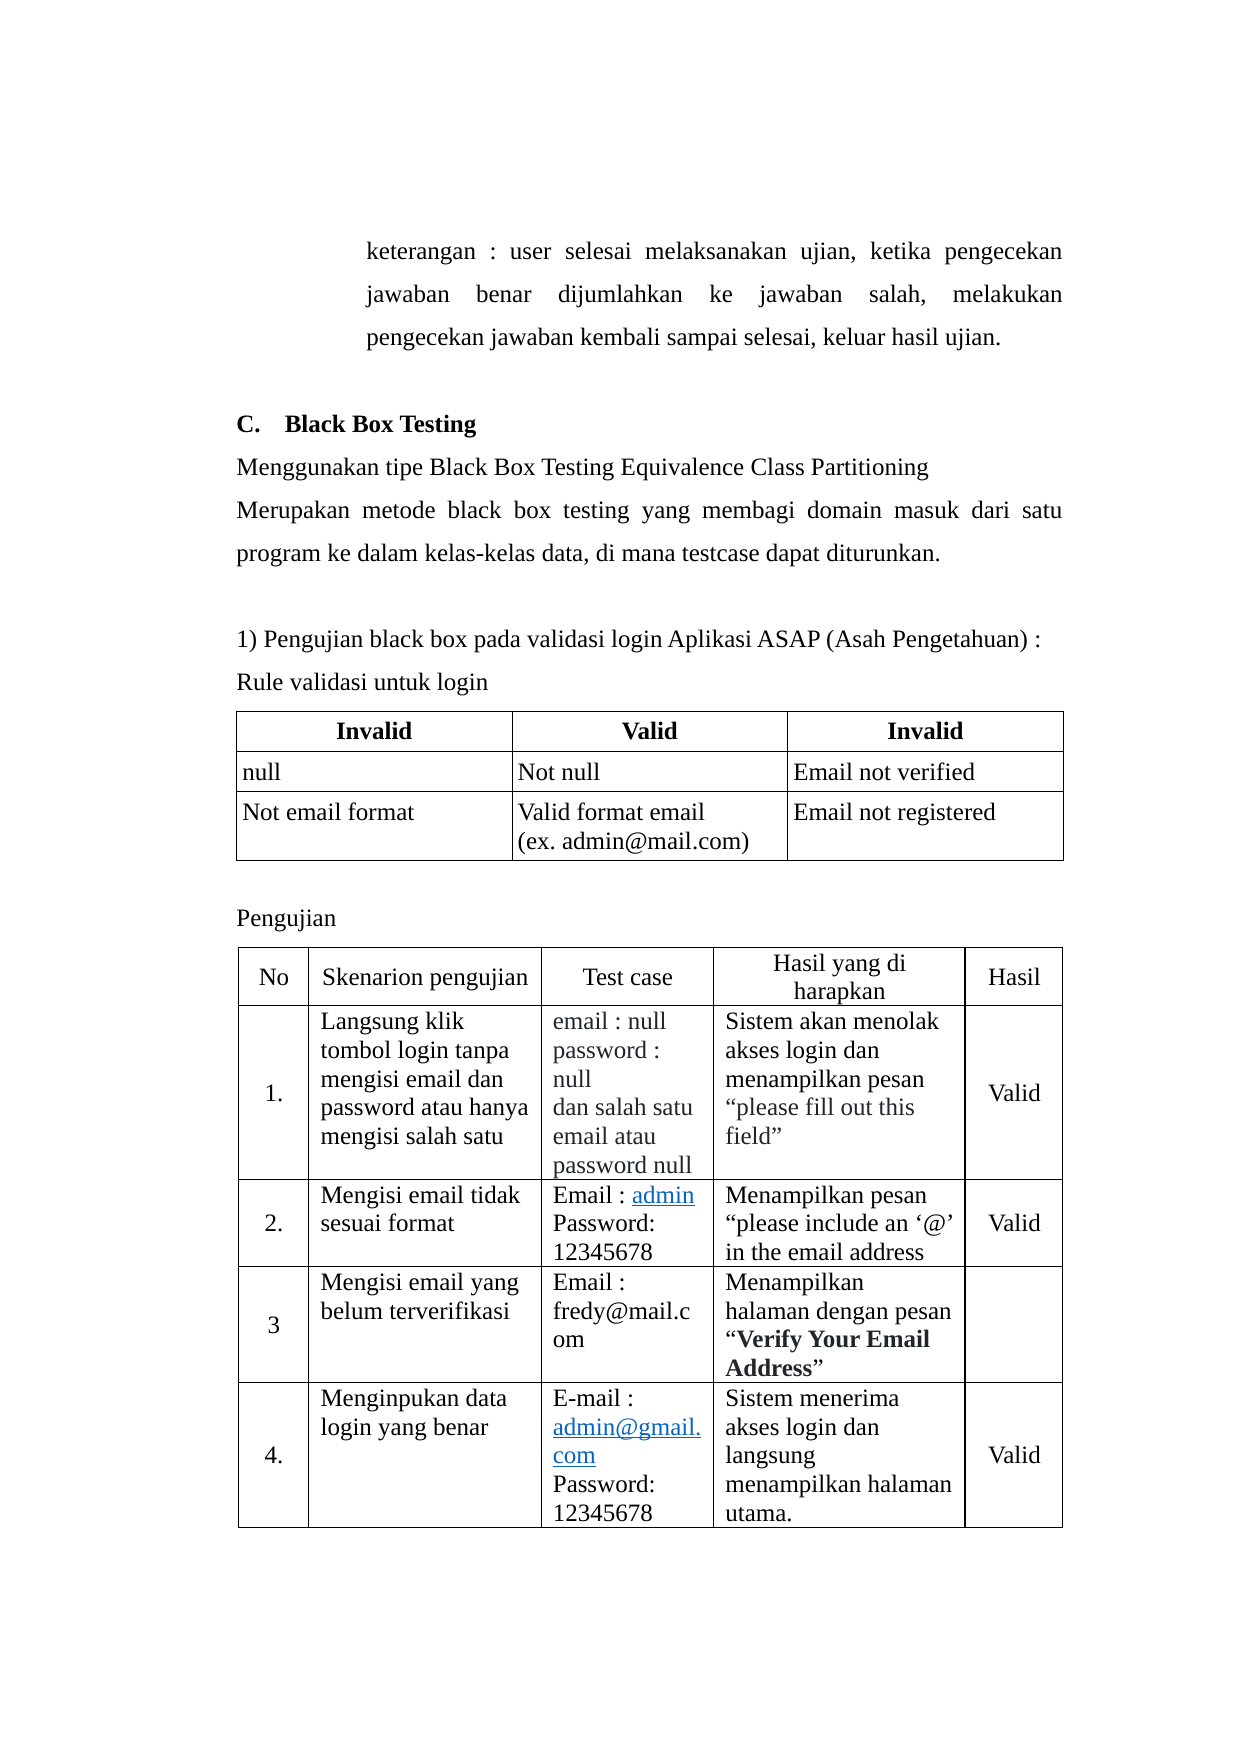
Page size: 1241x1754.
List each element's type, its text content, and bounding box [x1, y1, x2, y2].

table_cell Email not verified [788, 752, 1063, 791]
table_cell Menampilkan pesan “please include an ‘@’ in the email address [714, 1180, 964, 1266]
table_cell null [237, 752, 512, 791]
table_cell Sistem akan menolak akses login dan menampilkan pesan “please fill out this field” [714, 1006, 964, 1179]
table_cell Langsung klik tombol login tanpa mengisi email dan password atau hanya mengisi salah satu [309, 1006, 541, 1179]
text 1) Pengujian black box pada validasi login Aplikasi ASAP (Asah Pengetahuan) : [236, 624, 1063, 653]
list Menggunakan tipe Black Box Testing Equivalence Class Partitioning [236, 452, 1063, 481]
table_cell Mengisi email yang belum terverifikasi [309, 1267, 541, 1382]
table_header Valid [513, 712, 787, 751]
table_cell Valid [966, 1006, 1062, 1179]
table_cell Email : admin Password: 12345678 [542, 1180, 713, 1266]
table_header Invalid [788, 712, 1063, 751]
table_cell Menginpukan data login yang benar [309, 1383, 541, 1527]
table_header Hasil [966, 948, 1062, 1005]
text Pengujian [236, 903, 1063, 932]
table_header Skenarion pengujian [309, 948, 541, 1005]
table_cell Valid [966, 1383, 1062, 1527]
table_cell 4. [239, 1383, 308, 1527]
table_cell Valid format email (ex. admin@mail.com) [513, 792, 787, 860]
table_header Invalid [237, 712, 512, 751]
table_cell 2. [239, 1180, 308, 1266]
table_cell [966, 1267, 1062, 1382]
list Merupakan metode black box testing yang membagi domain masuk dari satu program ke dalam kelas-kelas data, di mana testcase dapat diturunkan. [236, 495, 1063, 567]
list Black Box Testing [236, 409, 1063, 437]
table_header No [239, 948, 308, 1005]
table_cell Not null [513, 752, 787, 791]
table_cell Not email format [237, 792, 512, 860]
table_header Hasil yang di harapkan [714, 948, 964, 1005]
table_cell Valid [966, 1180, 1062, 1266]
table_header Test case [542, 948, 713, 1005]
table_cell 1. [239, 1006, 308, 1179]
table_cell Email not registered [788, 792, 1063, 860]
table_cell Menampilkan halaman dengan pesan “Verify Your Email Address” [714, 1267, 964, 1382]
table_cell Email : fredy@mail.com [542, 1267, 713, 1382]
table_cell Mengisi email tidak sesuai format [309, 1180, 541, 1266]
table_cell email : null password : null dan salah satu email atau password null [542, 1006, 713, 1179]
list keterangan : user selesai melaksanakan ujian, ketika pengecekan jawaban benar dijumlahkan ke jawaban salah, melakukan pengecekan jawaban kembali sampai selesai, keluar hasil ujian. [366, 236, 1063, 351]
table_cell Sistem menerima akses login dan langsung menampilkan halaman utama. [714, 1383, 964, 1527]
text Rule validasi untuk login [236, 667, 1063, 696]
table_cell 3 [239, 1267, 308, 1382]
table_cell E-mail : admin@gmail.com Password: 12345678 [542, 1383, 713, 1527]
